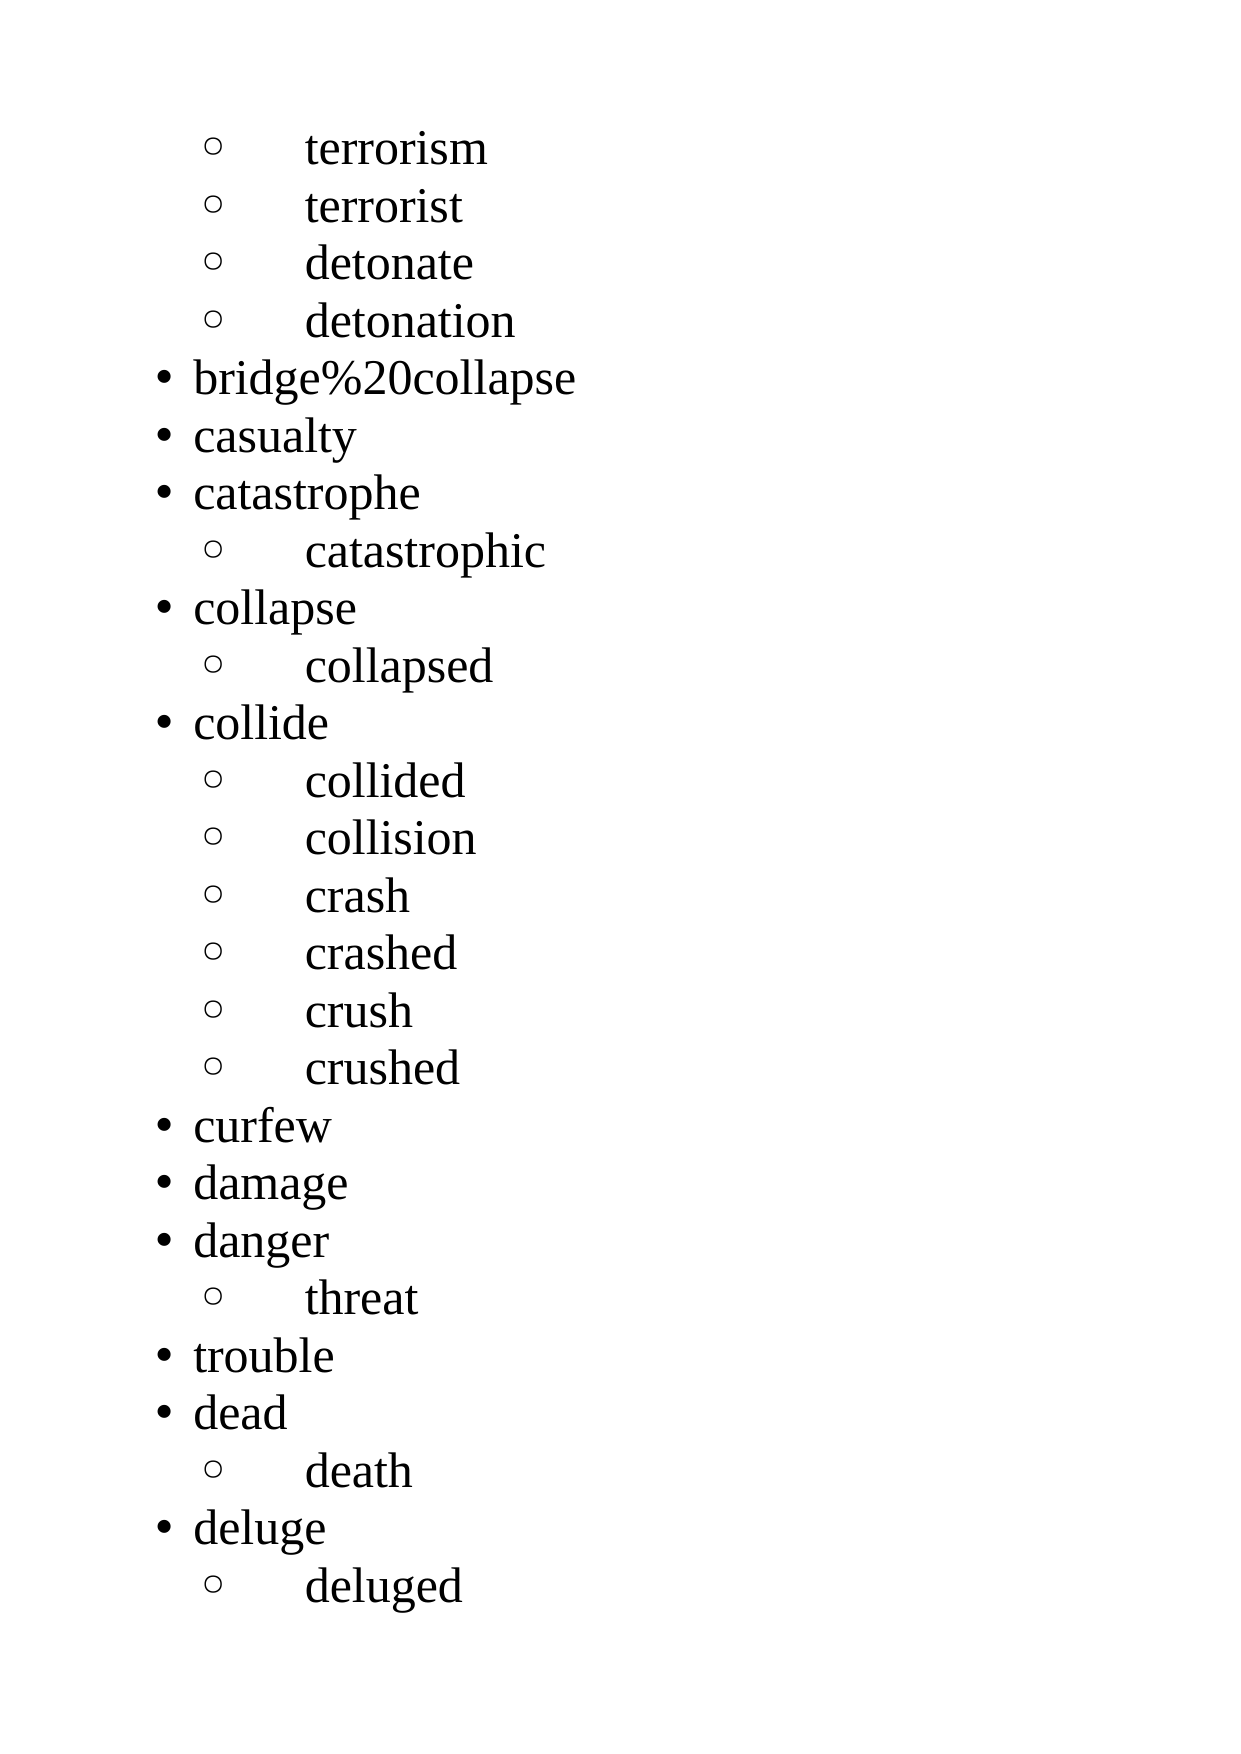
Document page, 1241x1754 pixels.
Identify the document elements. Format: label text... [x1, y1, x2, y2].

list crashed [193, 923, 1122, 981]
list deluged [193, 1556, 1122, 1613]
list death [193, 1441, 1122, 1498]
list casualty [156, 406, 1122, 463]
list crush [193, 981, 1122, 1038]
list detonation [193, 291, 1122, 348]
list crash [193, 866, 1122, 923]
list collision [193, 808, 1122, 866]
list catastrophe [156, 463, 1122, 521]
list crushed [193, 1038, 1122, 1096]
list dead [156, 1383, 1122, 1441]
list terrorist [193, 176, 1122, 233]
list threat [193, 1268, 1122, 1326]
list collapsed [193, 636, 1122, 693]
list danger [156, 1211, 1122, 1268]
list collided [193, 751, 1122, 808]
list curfew [156, 1096, 1122, 1153]
list detonate [193, 233, 1122, 291]
list bridge%20collapse [156, 348, 1122, 406]
list damage [156, 1153, 1122, 1211]
list collide [156, 693, 1122, 751]
list terrorism [193, 118, 1122, 176]
list deluge [156, 1498, 1122, 1556]
list trouble [156, 1326, 1122, 1383]
list catastrophic [193, 521, 1122, 578]
list collapse [156, 578, 1122, 636]
